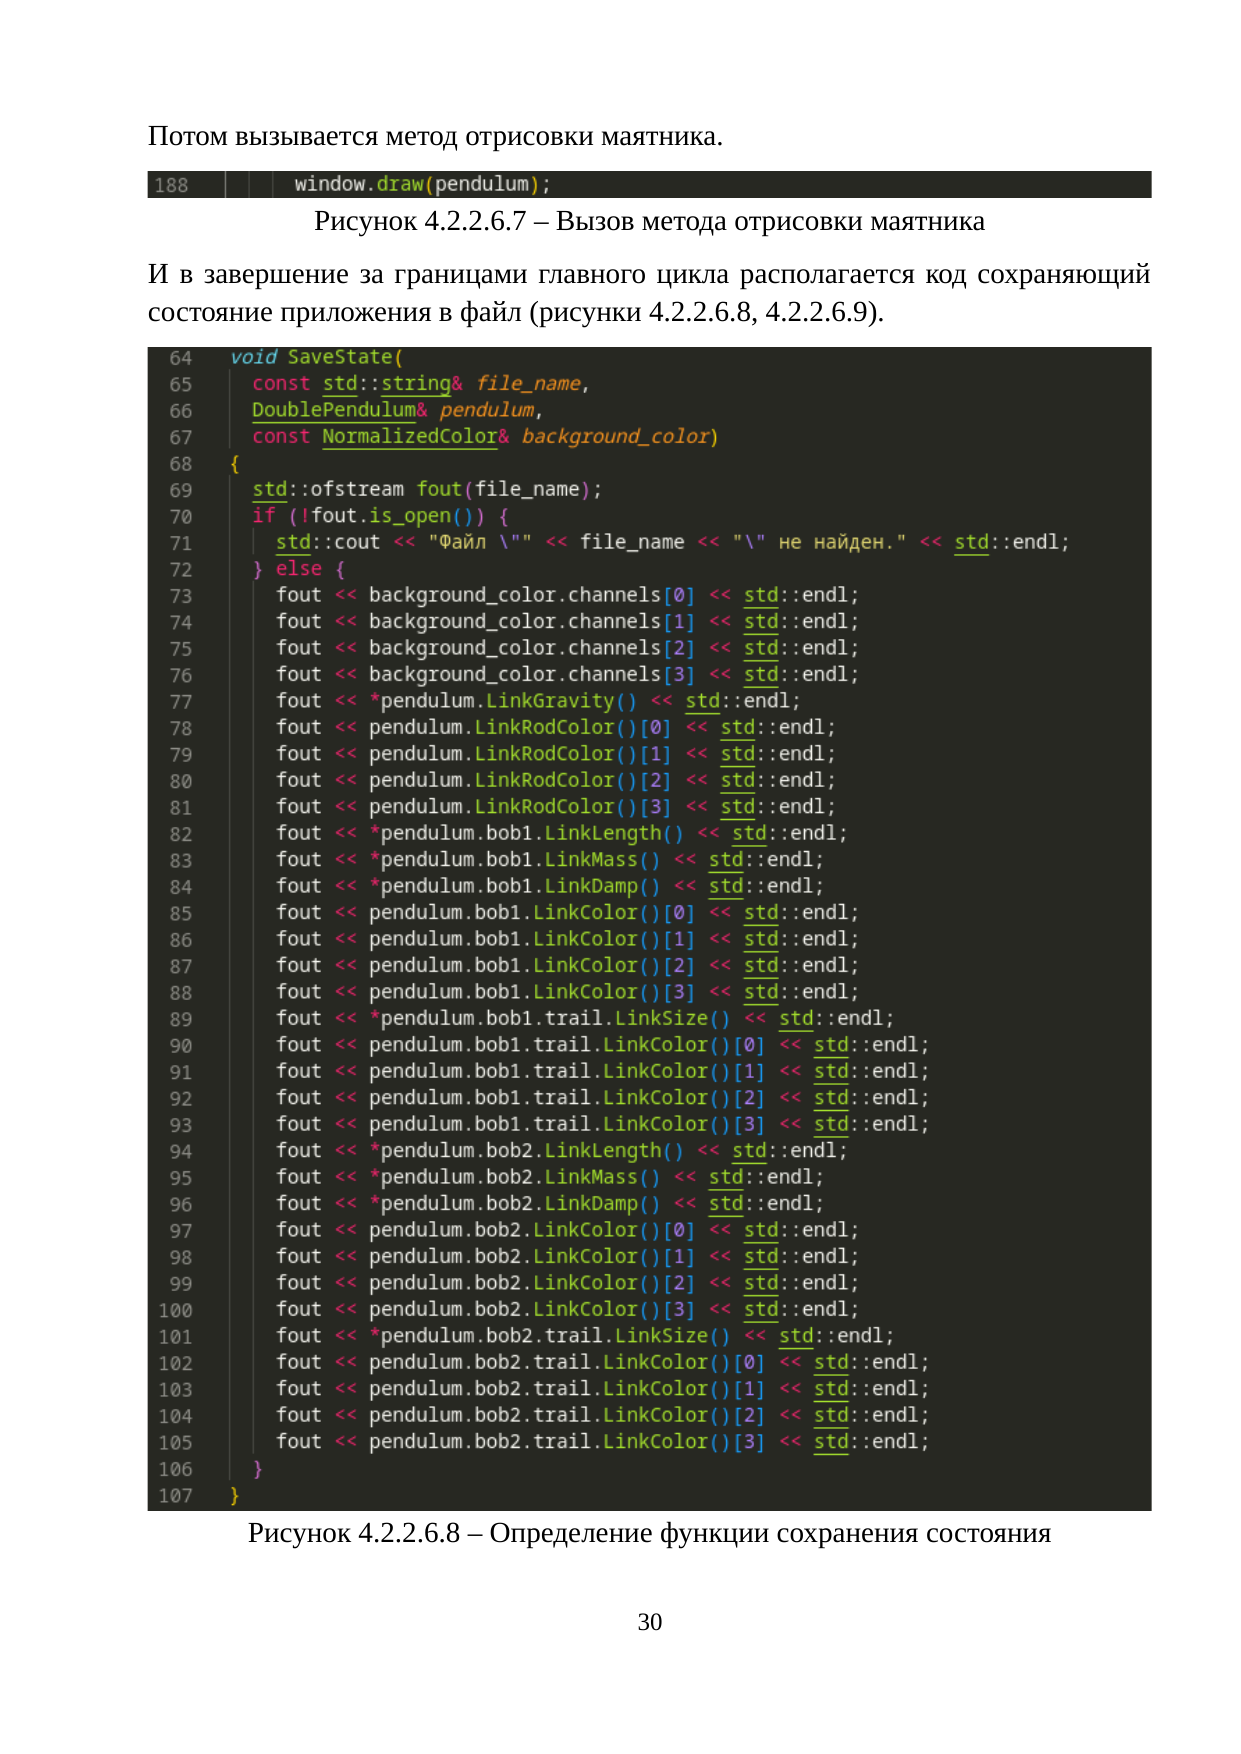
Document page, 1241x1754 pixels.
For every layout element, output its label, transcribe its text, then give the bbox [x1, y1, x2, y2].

text Потом вызывается метод отрисовки маятника. [148, 118, 1152, 152]
picture [147, 171, 1152, 198]
text И в завершение за границами главного цикла располагается код сохраняющий состояние приложения в файл (рисунки 4.2.2.6.8, 4.2.2.6.9). [148, 256, 1152, 328]
picture [147, 347, 1152, 1511]
text Рисунок 4.2.2.6.7 – Вызов метода отрисовки маятника [148, 198, 1152, 236]
text Рисунок 4.2.2.6.8 – Определение функции сохранения состояния [148, 1511, 1152, 1549]
